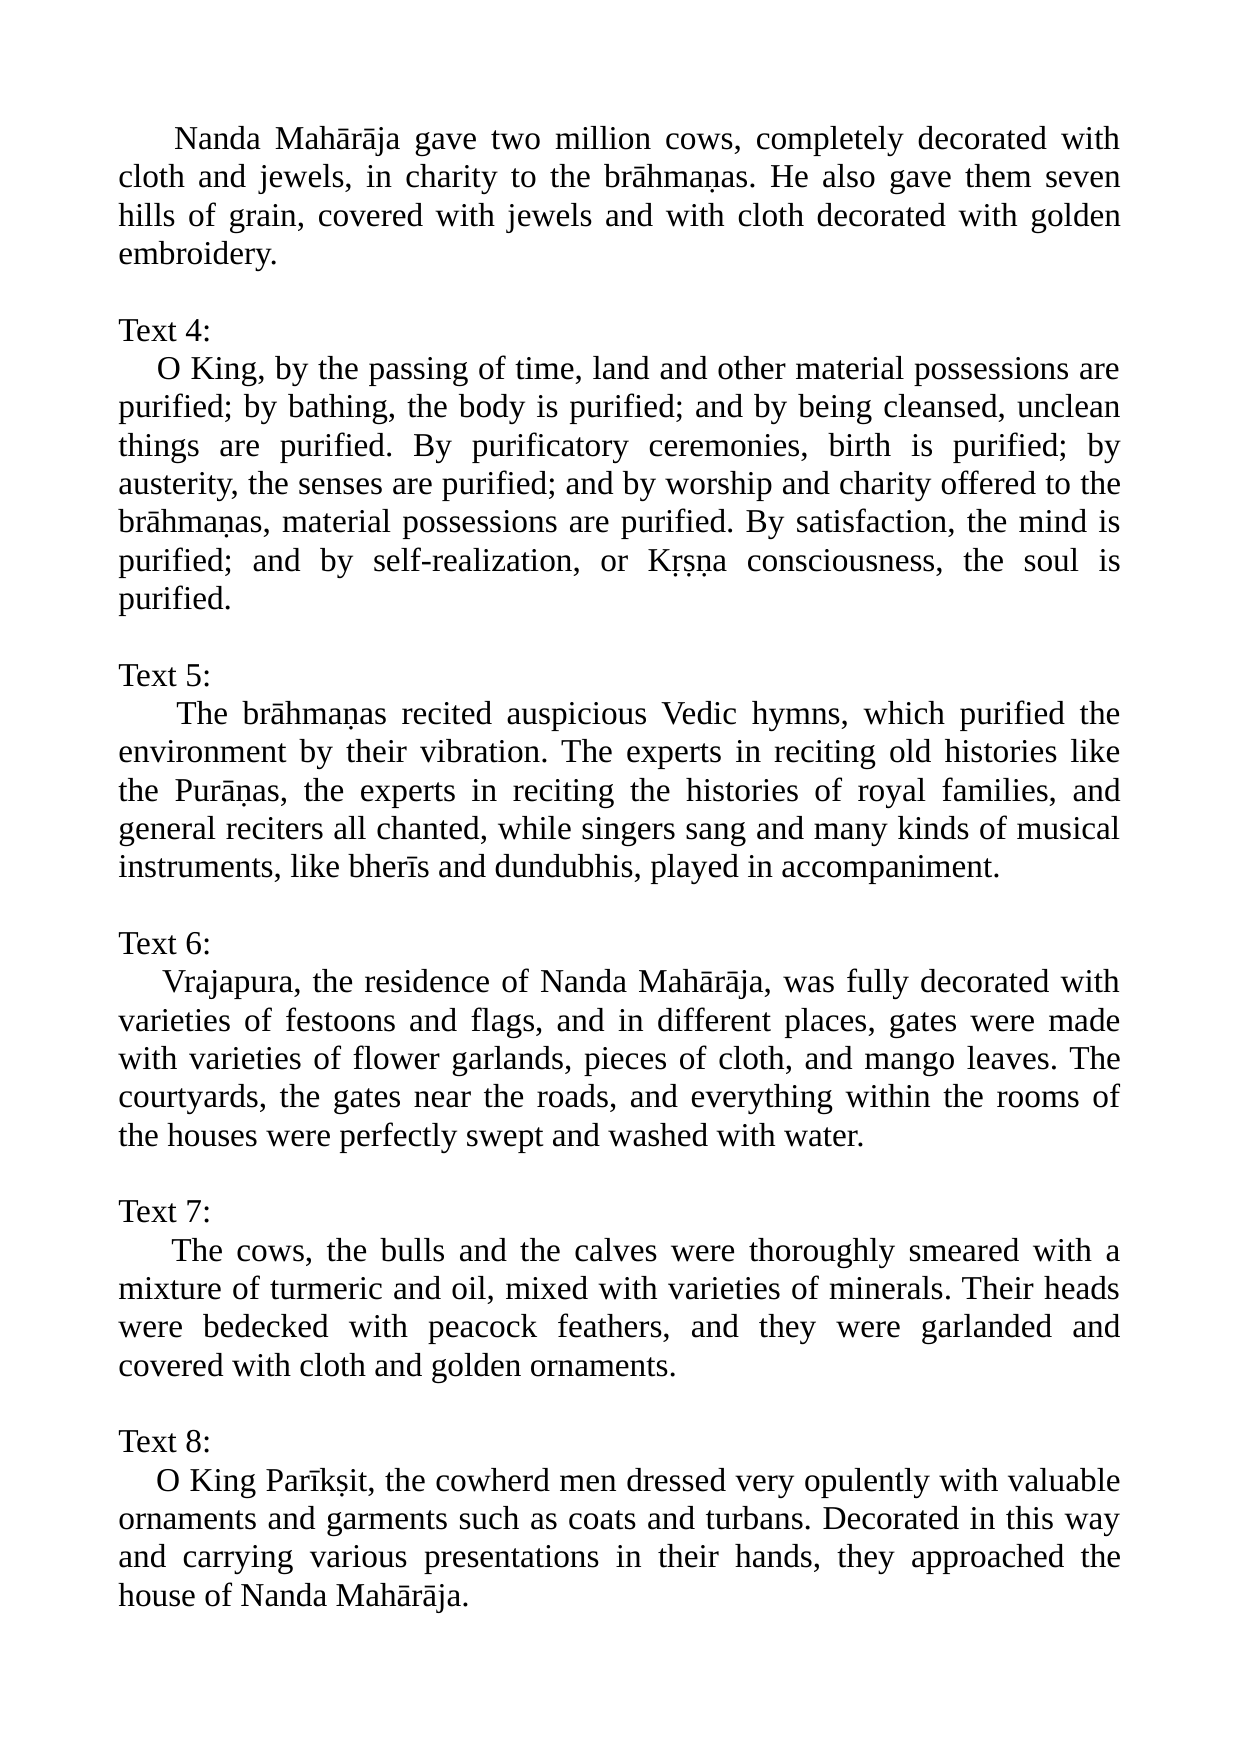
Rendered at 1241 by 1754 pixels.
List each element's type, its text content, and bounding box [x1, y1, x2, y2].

text Text 6: [118, 923, 1122, 961]
text Text 8: [118, 1421, 1122, 1460]
text Nanda Mahārāja gave two million cows, completely decorated with cloth and jewels, in charity to the brāhmaṇas. He also gave them seven hills of grain, covered with jewels and with cloth decorated with golden embroidery. [118, 118, 1122, 271]
text O King Parīkṣit, the cowherd men dressed very opulently with valuable ornaments and garments such as coats and turbans. Decorated in this way and carrying various presentations in their hands, they approached the house of Nanda Mahārāja. [118, 1460, 1122, 1613]
text Text 7: [118, 1191, 1122, 1230]
text Text 5: [118, 655, 1122, 693]
text The brāhmaṇas recited auspicious Vedic hymns, which purified the environment by their vibration. The experts in reciting old histories like the Purāṇas, the experts in reciting the histories of royal families, and general reciters all chanted, while singers sang and many kinds of musical instruments, like bherīs and dundubhis, played in accompaniment. [118, 693, 1122, 885]
text O King, by the passing of time, land and other material possessions are purified; by bathing, the body is purified; and by being cleansed, unclean things are purified. By purificatory ceremonies, birth is purified; by austerity, the senses are purified; and by worship and charity offered to the brāhmaṇas, material possessions are purified. By satisfaction, the mind is purified; and by self-realization, or Kṛṣṇa consciousness, the soul is purified. [118, 348, 1122, 616]
text Vrajapura, the residence of Nanda Mahārāja, was fully decorated with varieties of festoons and flags, and in different places, gates were made with varieties of flower garlands, pieces of cloth, and mango leaves. The courtyards, the gates near the roads, and everything within the rooms of the houses were perfectly swept and washed with water. [118, 961, 1122, 1153]
text The cows, the bulls and the calves were thoroughly smeared with a mixture of turmeric and oil, mixed with varieties of minerals. Their heads were bedecked with peacock feathers, and they were garlanded and covered with cloth and golden ornaments. [118, 1230, 1122, 1383]
text Text 4: [118, 310, 1122, 348]
